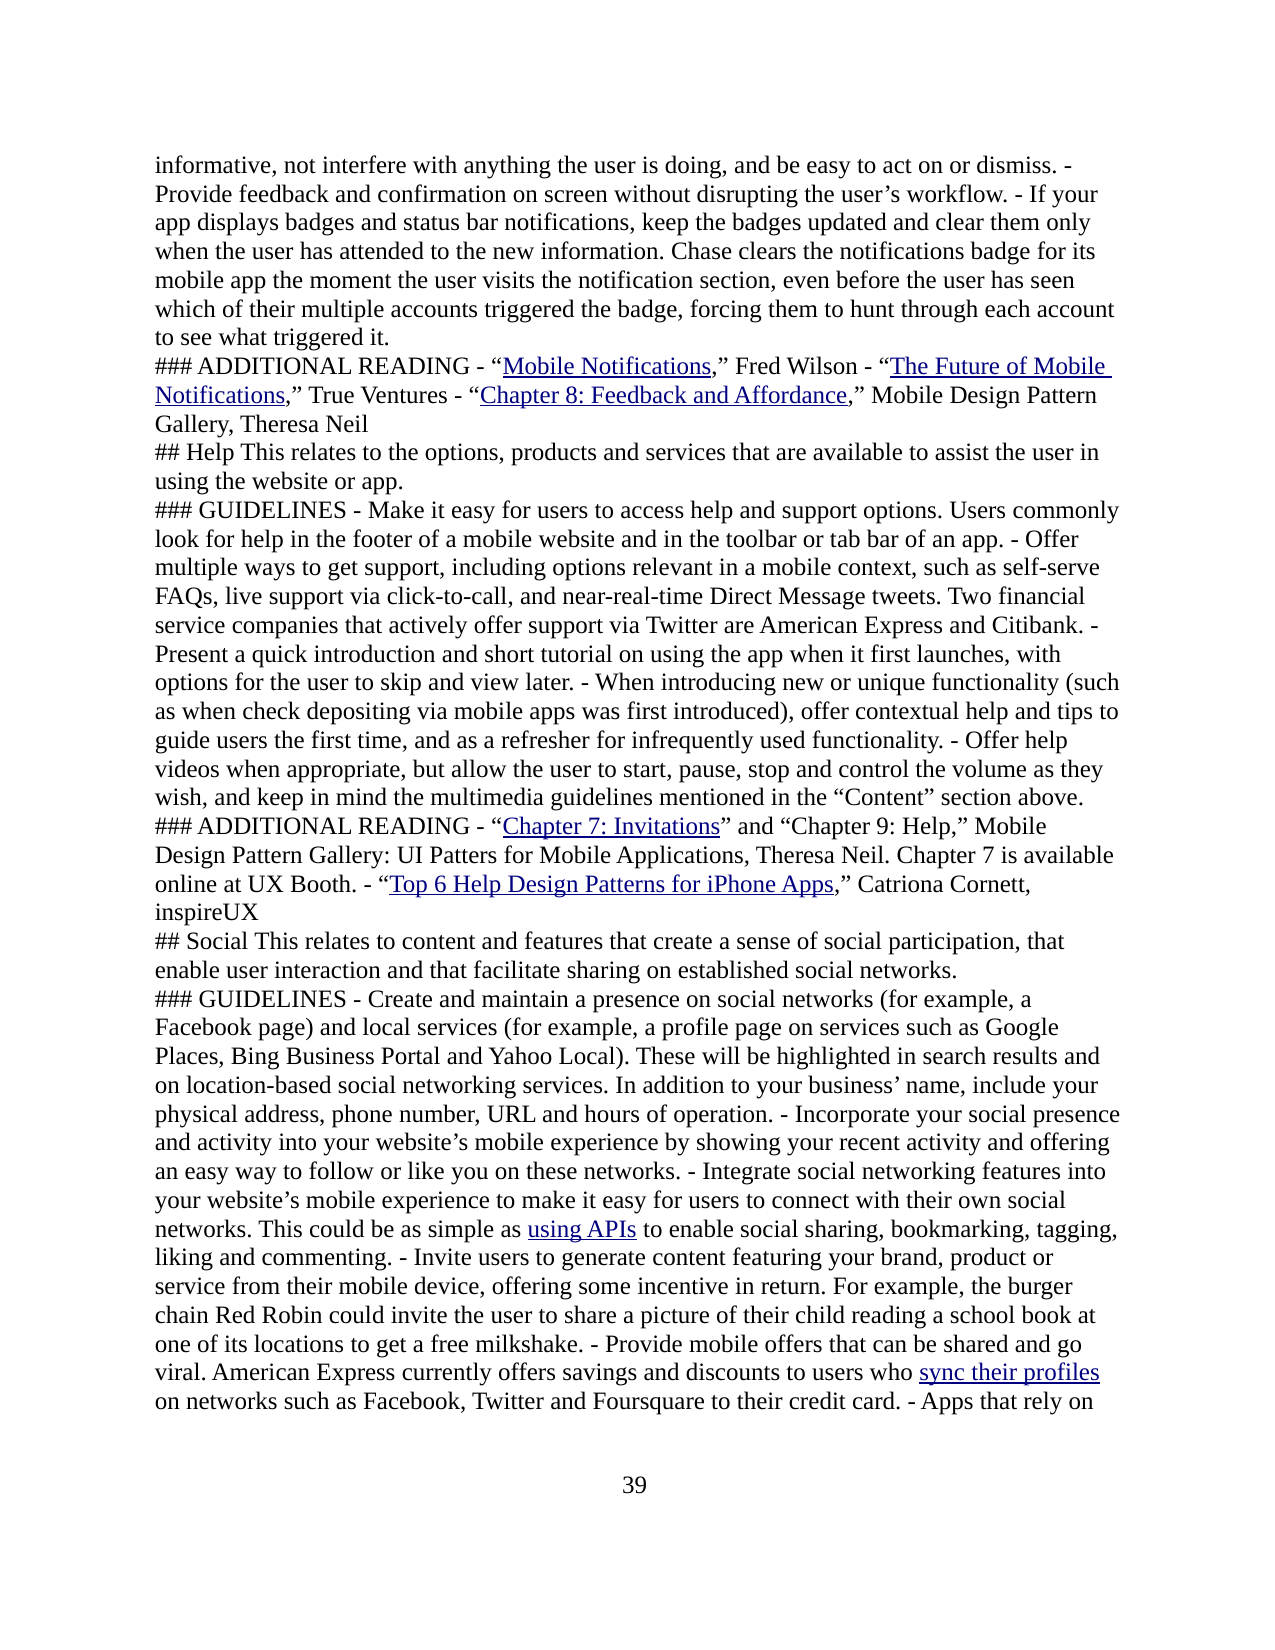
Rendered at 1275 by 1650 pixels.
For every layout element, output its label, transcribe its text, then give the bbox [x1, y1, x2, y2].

table_cell ### GUIDELINES - Create and maintain a presence on social networks (for example, a Facebook page) and local services (for example, a profile page on services such as Google Places, Bing Business Portal and Yahoo Local). These will be highlighted in search results and on location-based social networking services. In addition to your business’ name, include your physical address, phone number, URL and hours of operation. - Incorporate your social presence and activity into your website’s mobile experience by showing your recent activity and offering an easy way to follow or like you on these networks. - Integrate social networking features into your website’s mobile experience to make it easy for users to connect with their own social networks. This could be as simple as using APIs to enable social sharing, bookmarking, tagging, liking and commenting. - Invite users to generate content featuring your brand, product or service from their mobile device, offering some incentive in return. For example, the burger chain Red Robin could invite the user to share a picture of their child reading a school book at one of its locations to get a free milkshake. - Provide mobile offers that can be shared and go viral. American Express currently offers savings and discounts to users who sync their profiles on networks such as Facebook, Twitter and Foursquare to their credit card. - Apps that rely on [150, 984, 1125, 1415]
table_cell ## Help This relates to the options, products and services that are available to assist the user in using the website or app. [150, 438, 1125, 495]
table_cell ### ADDITIONAL READING - “Mobile Notifications,” Fred Wilson - “The Future of Mobile Notifications,” True Ventures - “Chapter 8: Feedback and Affordance,” Mobile Design Pattern Gallery, Theresa Neil [150, 351, 1125, 437]
table_cell ### ADDITIONAL READING - “Chapter 7: Invitations” and “Chapter 9: Help,” Mobile Design Pattern Gallery: UI Patters for Mobile Applications, Theresa Neil. Chapter 7 is available online at UX Booth. - “Top 6 Help Design Patterns for iPhone Apps,” Catriona Cornett, inspireUX [150, 811, 1125, 926]
table_cell ## Social This relates to content and features that create a sense of social participation, that enable user interaction and that facilitate sharing on established social networks. [150, 926, 1125, 984]
table_cell ### GUIDELINES - Make it easy for users to access help and support options. Users commonly look for help in the footer of a mobile website and in the toolbar or tab bar of an app. - Offer multiple ways to get support, including options relevant in a mobile context, such as self-serve FAQs, live support via click-to-call, and near-real-time Direct Message tweets. Two financial service companies that actively offer support via Twitter are American Express and Citibank. - Present a quick introduction and short tutorial on using the app when it first launches, with options for the user to skip and view later. - When introducing new or unique functionality (such as when check depositing via mobile apps was first introduced), offer contextual help and tips to guide users the first time, and as a refresher for infrequently used functionality. - Offer help videos when appropriate, but allow the user to start, pause, stop and control the volume as they wish, and keep in mind the multimedia guidelines mentioned in the “Content” section above. [150, 495, 1125, 811]
table_cell informative, not interfere with anything the user is doing, and be easy to act on or dismiss. - Provide feedback and confirmation on screen without disrupting the user’s workflow. - If your app displays badges and status bar notifications, keep the badges updated and clear them only when the user has attended to the new information. Chase clears the notifications badge for its mobile app the moment the user visits the notification section, even before the user has seen which of their multiple accounts triggered the badge, forcing them to hunt through each account to see what triggered it. [150, 150, 1125, 351]
